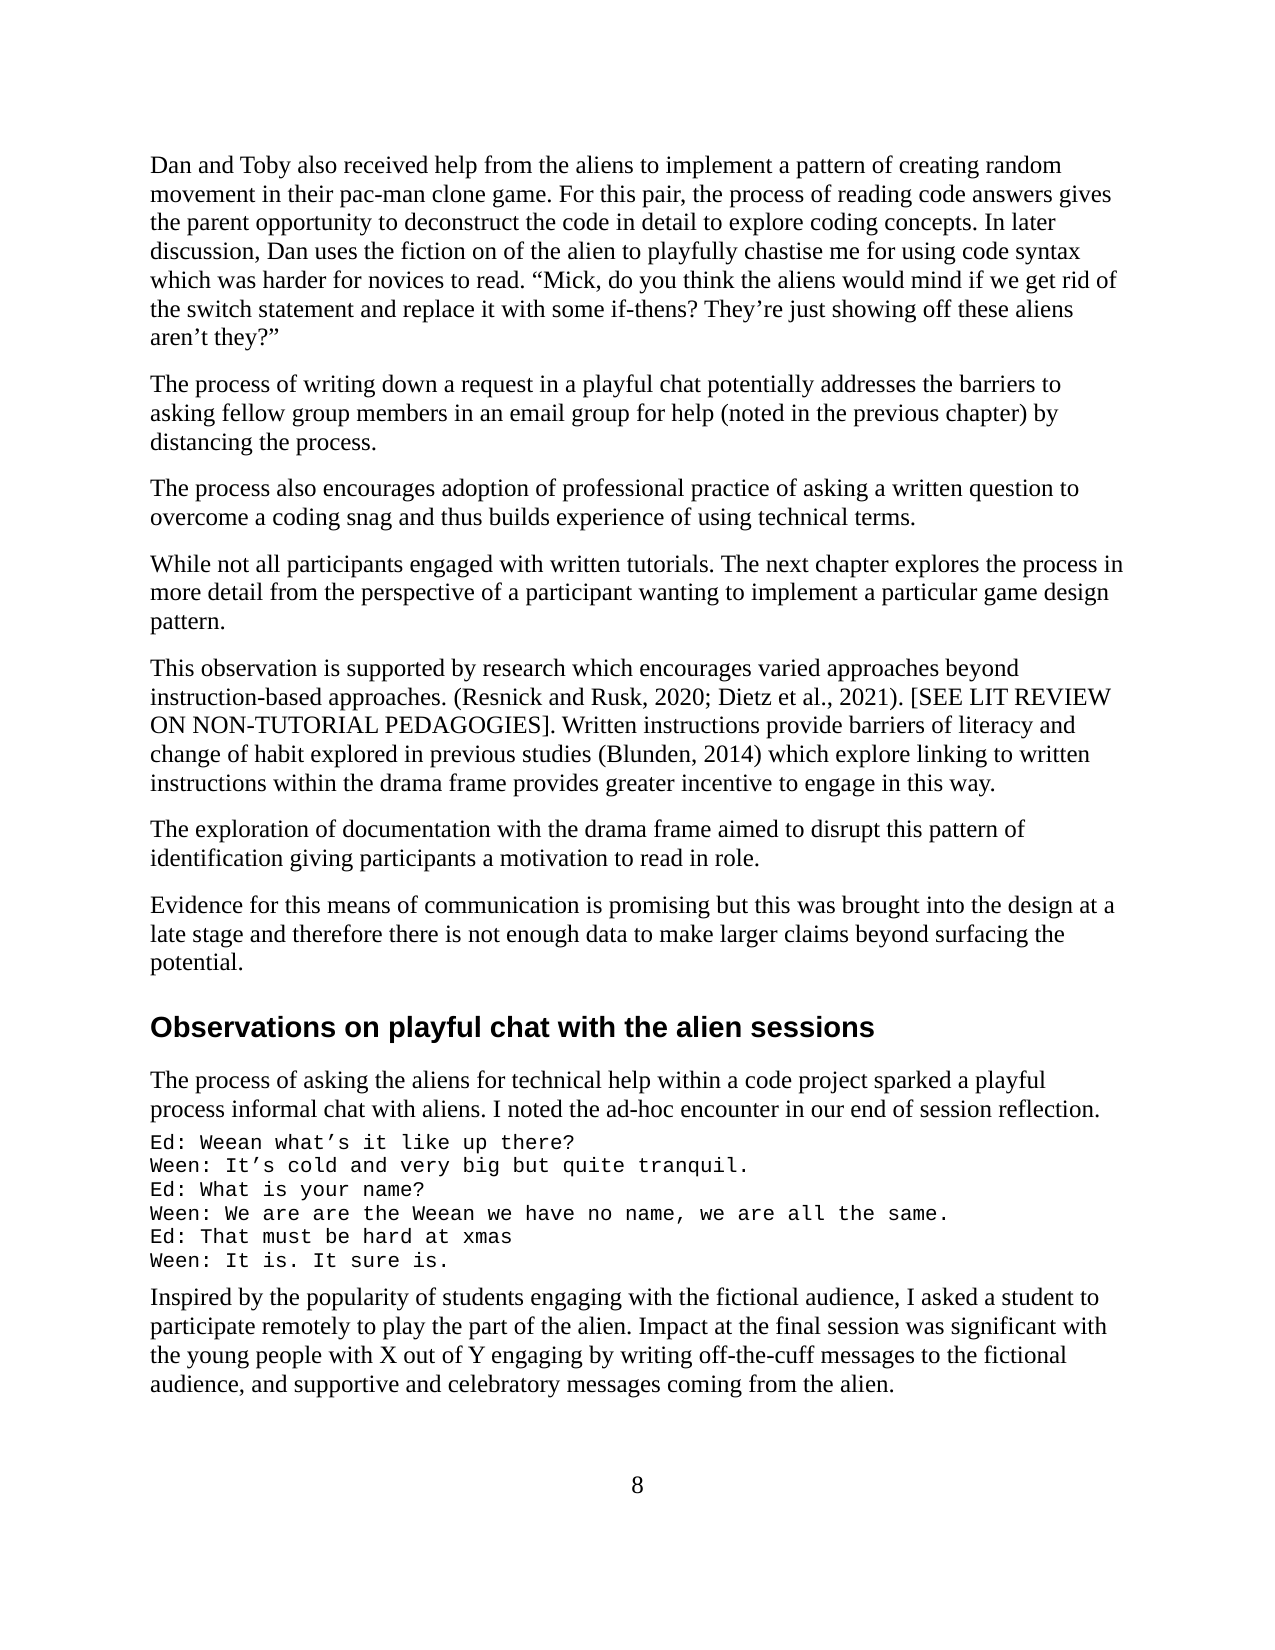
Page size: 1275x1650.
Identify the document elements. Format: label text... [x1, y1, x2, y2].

text Dan and Toby also received help from the aliens to implement a pattern of creating random movement in their pac-man clone game. For this pair, the process of reading code answers gives the parent opportunity to deconstruct the code in detail to explore coding concepts. In later discussion, Dan uses the fiction on of the alien to playfully chastise me for using code syntax which was harder for novices to read. “Mick, do you think the aliens would mind if we get rid of the switch statement and replace it with some if-thens? They’re just showing off these aliens aren’t they?” [150, 150, 1125, 351]
text The process of asking the aliens for technical help within a code project sparked a playful process informal chat with aliens. I noted the ad-hoc encounter in our end of session reflection. [150, 1065, 1125, 1123]
text The process also encourages adoption of professional practice of asking a written question to overcome a coding snag and thus builds experience of using technical terms. [150, 473, 1125, 531]
subtitle Observations on playful chat with the alien sessions [150, 1010, 1125, 1044]
text Ed: What is your name? [150, 1179, 1125, 1203]
text This observation is supported by research which encourages varied approaches beyond instruction-based approaches. (Resnick and Rusk, 2020; Dietz et al., 2021). [SEE LIT REVIEW ON NON-TUTORIAL PEDAGOGIES]. Written instructions provide barriers of literacy and change of habit explored in previous studies (Blunden, 2014) which explore linking to written instructions within the drama frame provides greater incentive to engage in this way. [150, 653, 1125, 797]
text The process of writing down a request in a playful chat potentially addresses the barriers to asking fellow group members in an email group for help (noted in the previous chapter) by distancing the process. [150, 369, 1125, 455]
text Ed: Weean what’s it like up there? [150, 1132, 1125, 1155]
text Inspired by the popularity of students engaging with the fictional audience, I asked a student to participate remotely to play the part of the alien. Impact at the final session was significant with the young people with X out of Y engaging by writing off-the-cuff messages to the fictional audience, and supportive and celebratory messages coming from the alien. [150, 1282, 1125, 1397]
text Evidence for this means of communication is promising but this was brought into the design at a late stage and therefore there is not enough data to make larger claims beyond surfacing the potential. [150, 890, 1125, 976]
text Ween: We are are the Weean we have no name, we are all the same. [150, 1203, 1125, 1226]
text Ween: It’s cold and very big but quite tranquil. [150, 1155, 1125, 1179]
text While not all participants engaged with written tutorials. The next chapter explores the process in more detail from the perspective of a participant wanting to implement a particular game design pattern. [150, 549, 1125, 635]
text Ween: It is. It sure is. [150, 1250, 1125, 1273]
text Ed: That must be hard at xmas [150, 1226, 1125, 1250]
text The exploration of documentation with the drama frame aimed to disrupt this pattern of identification giving participants a motivation to read in role. [150, 814, 1125, 872]
